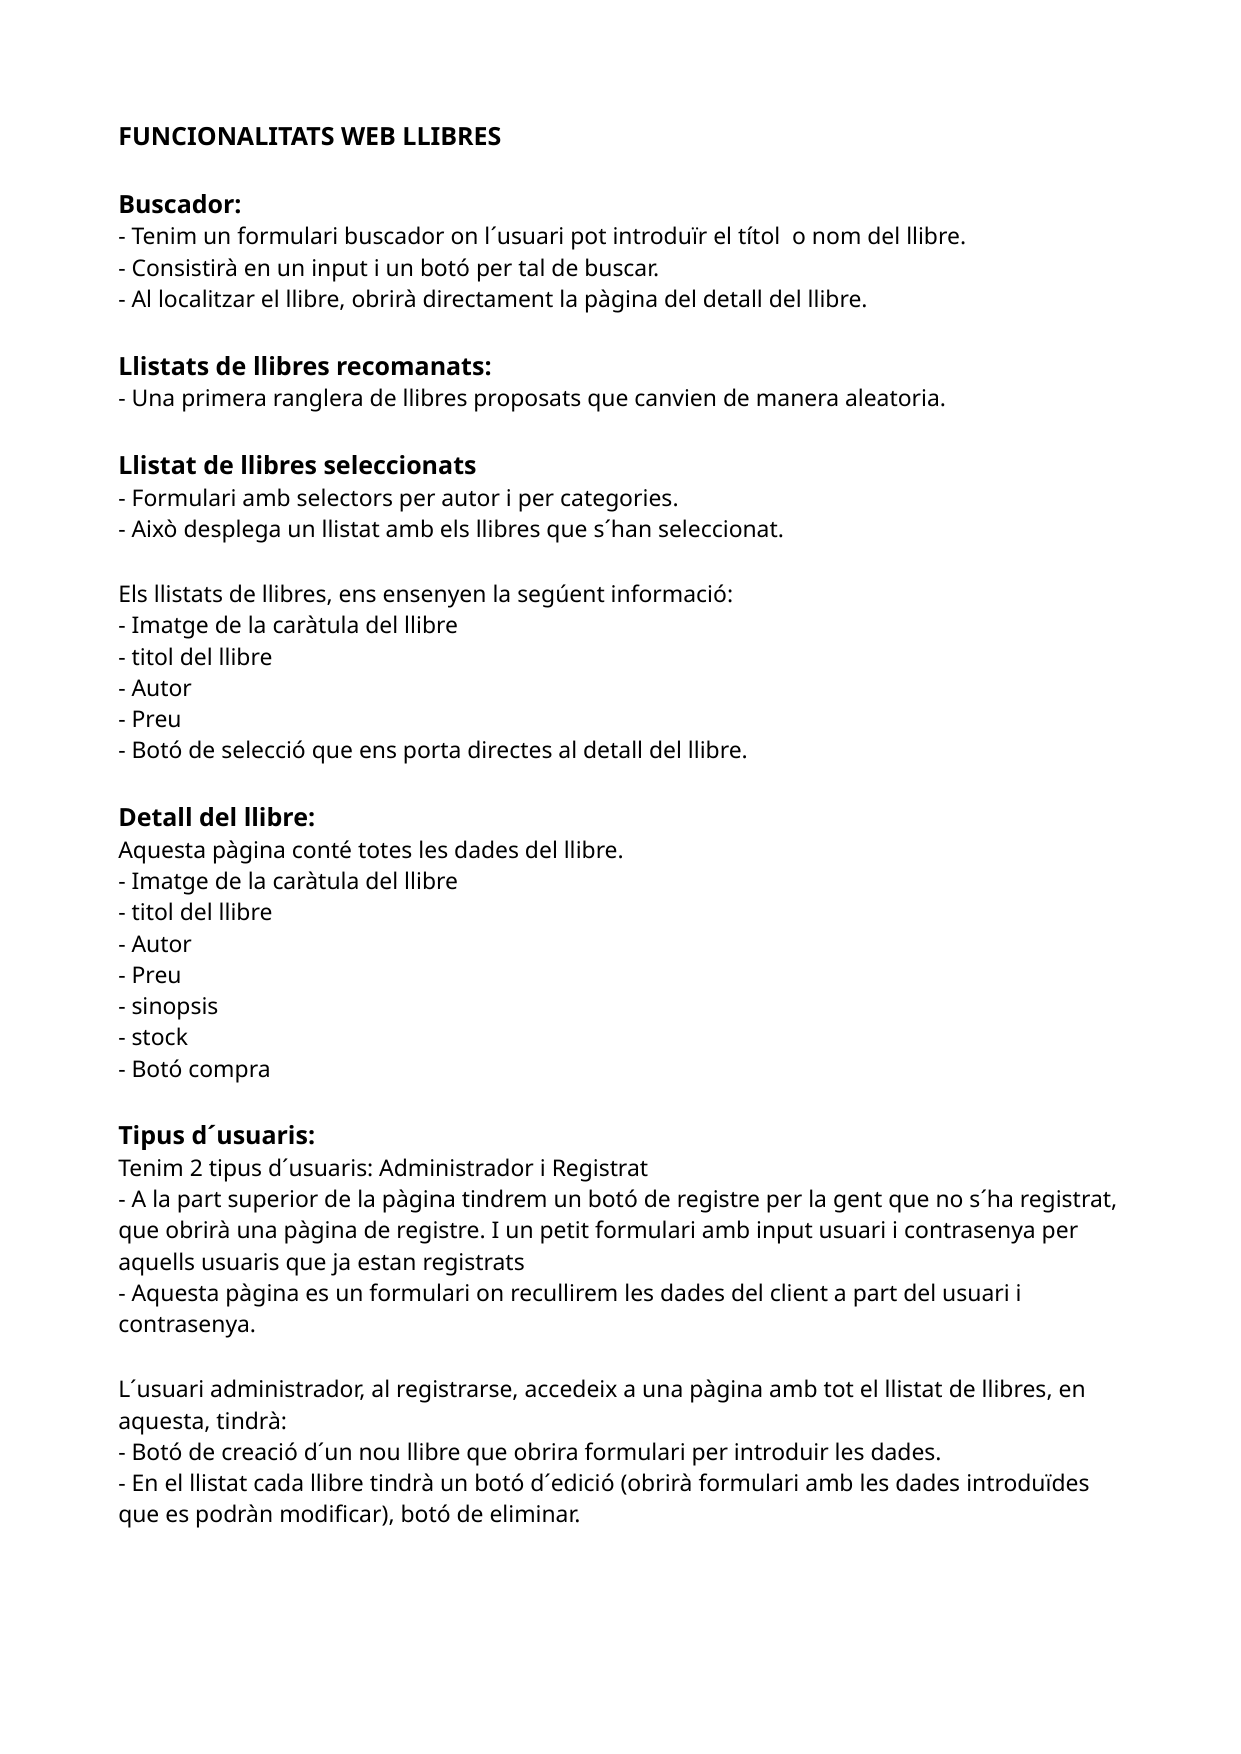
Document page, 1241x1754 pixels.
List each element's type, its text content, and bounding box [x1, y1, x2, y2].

text - titol del llibre [118, 641, 1122, 672]
text - Preu [118, 959, 1122, 990]
text - Consistirà en un input i un botó per tal de buscar. [118, 252, 1122, 283]
text Llistats de llibres recomanats: [118, 348, 1122, 382]
text - Una primera ranglera de llibres proposats que canvien de manera aleatoria. [118, 382, 1122, 413]
text L´usuari administrador, al registrarse, accedeix a una pàgina amb tot el llistat de llibres, en aquesta, tindrà: [118, 1373, 1122, 1436]
text Els llistats de llibres, ens ensenyen la segúent informació: [118, 578, 1122, 609]
text Tipus d´usuaris: [118, 1118, 1122, 1152]
text - Botó de selecció que ens porta directes al detall del llibre. [118, 734, 1122, 766]
text - Això desplega un llistat amb els llibres que s´han seleccionat. [118, 513, 1122, 544]
text - Botó compra [118, 1052, 1122, 1084]
text - Imatge de la caràtula del llibre [118, 865, 1122, 896]
text - titol del llibre [118, 896, 1122, 927]
text FUNCIONALITATS WEB LLIBRES [118, 118, 1122, 152]
text - Autor [118, 672, 1122, 703]
text Detall del llibre: [118, 800, 1122, 834]
text Aquesta pàgina conté totes les dades del llibre. [118, 834, 1122, 865]
text - Formulari amb selectors per autor i per categories. [118, 482, 1122, 513]
text - stock [118, 1021, 1122, 1052]
text - Autor [118, 927, 1122, 959]
text - Imatge de la caràtula del llibre [118, 609, 1122, 641]
text Buscador: [118, 186, 1122, 220]
text - Botó de creació d´un nou llibre que obrira formulari per introduir les dades. [118, 1436, 1122, 1467]
text - A la part superior de la pàgina tindrem un botó de registre per la gent que no s´ha registrat, que obrirà una pàgina de registre. I un petit formulari amb input usuari i contrasenya per aquells usuaris que ja estan registrats [118, 1183, 1122, 1277]
text - Preu [118, 703, 1122, 734]
text - Al localitzar el llibre, obrirà directament la pàgina del detall del llibre. [118, 283, 1122, 314]
text - En el llistat cada llibre tindrà un botó d´edició (obrirà formulari amb les dades introduïdes que es podràn modificar), botó de eliminar. [118, 1467, 1122, 1530]
text - sinopsis [118, 990, 1122, 1021]
text Tenim 2 tipus d´usuaris: Administrador i Registrat [118, 1152, 1122, 1183]
text - Tenim un formulari buscador on l´usuari pot introduïr el títol o nom del llibre. [118, 220, 1122, 252]
text - Aquesta pàgina es un formulari on recullirem les dades del client a part del usuari i contrasenya. [118, 1277, 1122, 1339]
text Llistat de llibres seleccionats [118, 447, 1122, 482]
